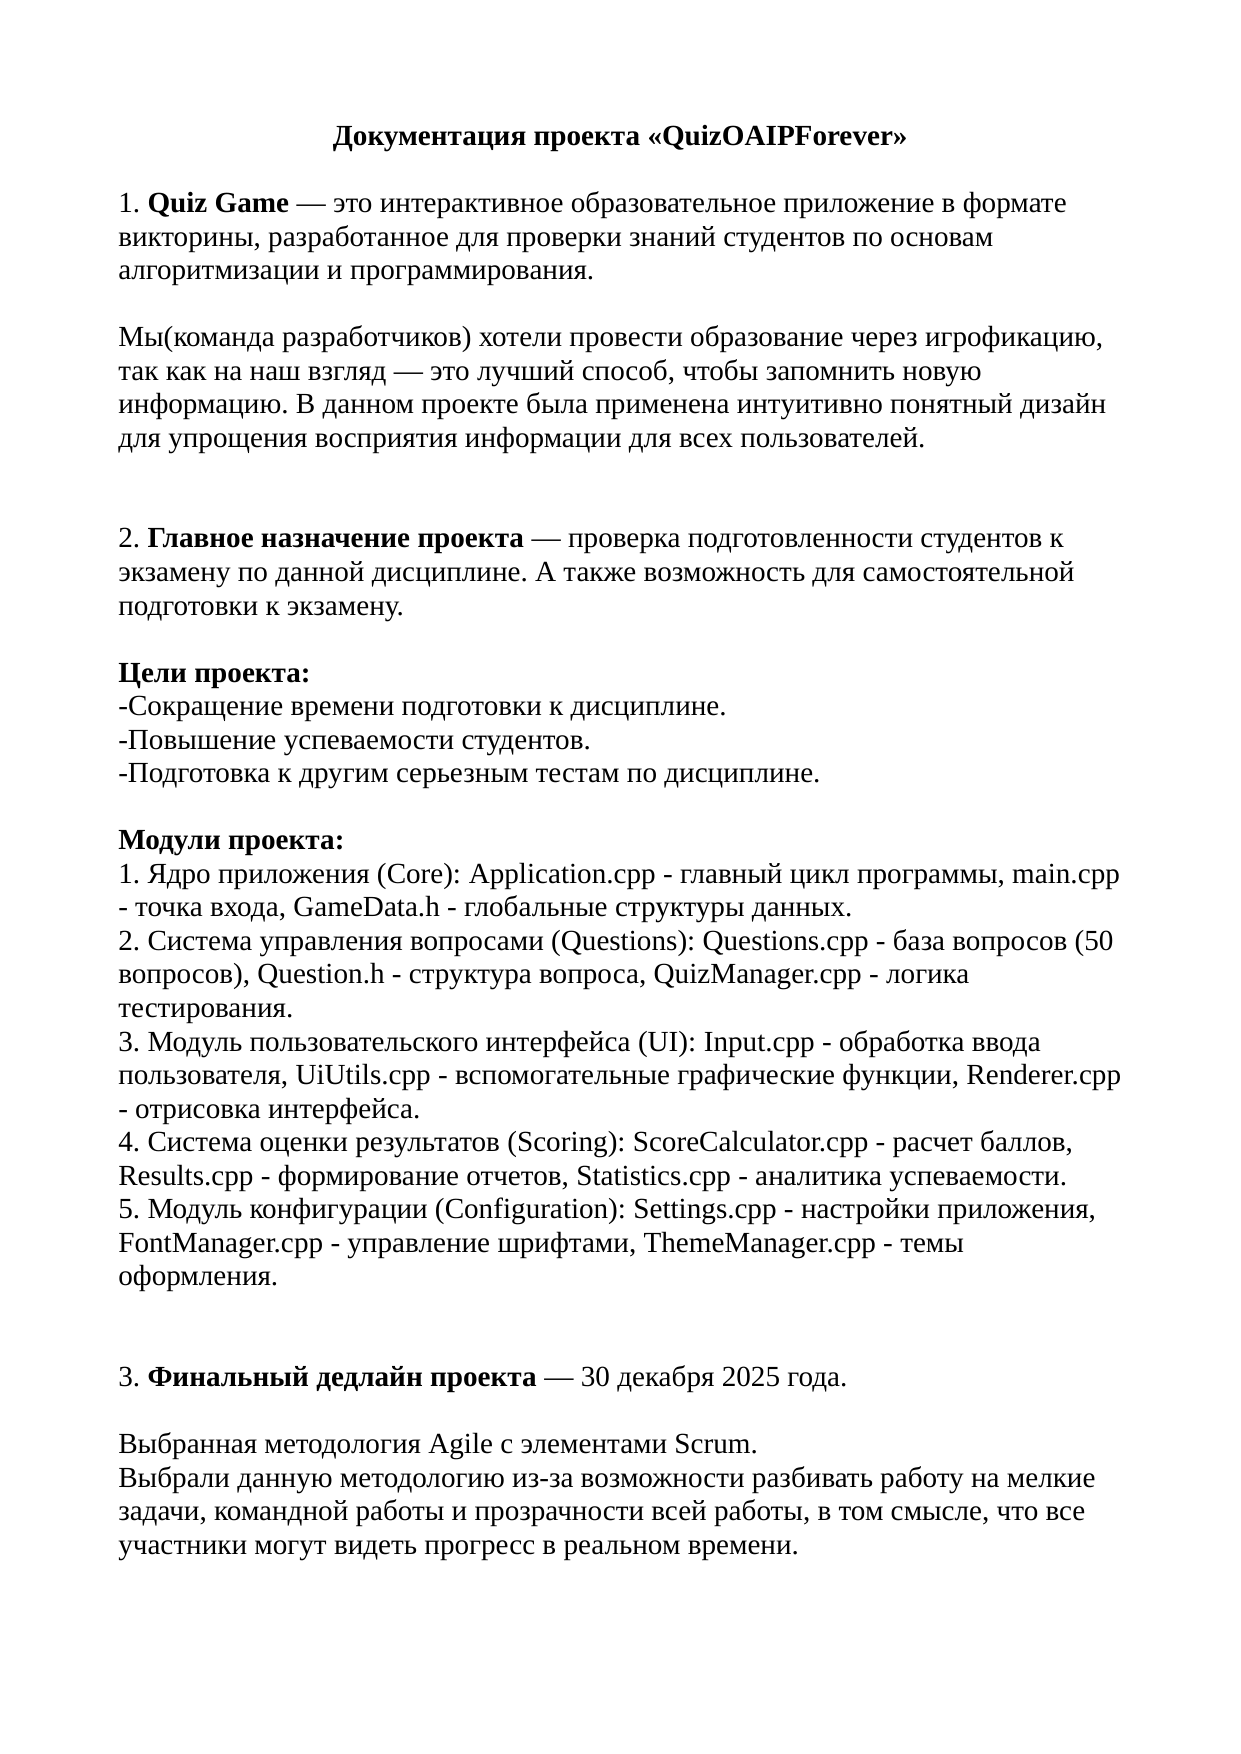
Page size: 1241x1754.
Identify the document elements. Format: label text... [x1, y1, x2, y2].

text 3. Финальный дедлайн проекта — 30 декабря 2025 года. [118, 1359, 1122, 1393]
text 2. Система управления вопросами (Questions): Questions.cpp - база вопросов (50 вопросов), Question.h - структура вопроса, QuizManager.cpp - логика тестирования. [118, 923, 1122, 1024]
text -Повышение успеваемости студентов. [118, 722, 1122, 755]
text Выбранная методология Agile с элементами Scrum. [118, 1426, 1122, 1460]
text 1. Quiz Game — это интерактивное образовательное приложение в формате викторины, разработанное для проверки знаний студентов по основам алгоритмизации и программирования. [118, 185, 1122, 286]
text Мы(команда разработчиков) хотели провести образование через игрофикацию, так как на наш взгляд — это лучший способ, чтобы запомнить новую информацию. В данном проекте была применена интуитивно понятный дизайн для упрощения восприятия информации для всех пользователей. [118, 319, 1122, 453]
text 5. Модуль конфигурации (Configuration): Settings.cpp - настройки приложения, FontManager.cpp - управление шрифтами, ThemeManager.cpp - темы оформления. [118, 1191, 1122, 1292]
text 4. Система оценки результатов (Scoring): ScoreCalculator.cpp - расчет баллов, Results.cpp - формирование отчетов, Statistics.cpp - аналитика успеваемости. [118, 1124, 1122, 1191]
text Выбрали данную методологию из-за возможности разбивать работу на мелкие задачи, командной работы и прозрачности всей работы, в том смысле, что все участники могут видеть прогресс в реальном времени. [118, 1460, 1122, 1560]
text Цели проекта: [118, 655, 1122, 688]
text Документация проекта «QuizOAIPForever» [118, 118, 1122, 152]
text -Подготовка к другим серьезным тестам по дисциплине. [118, 755, 1122, 789]
text Модули проекта: [118, 822, 1122, 856]
text 3. Модуль пользовательского интерфейса (UI): Input.cpp - обработка ввода пользователя, UiUtils.cpp - вспомогательные графические функции, Renderer.cpp - отрисовка интерфейса. [118, 1024, 1122, 1124]
text 1. Ядро приложения (Core): Аpplication.cpp - главный цикл программы, main.cpp - точка входа, GameData.h - глобальные структуры данных. [118, 856, 1122, 923]
text -Сокращение времени подготовки к дисциплине. [118, 688, 1122, 722]
text 2. Главное назначение проекта — проверка подготовленности студентов к экзамену по данной дисциплине. А также возможность для самостоятельной подготовки к экзамену. [118, 521, 1122, 621]
